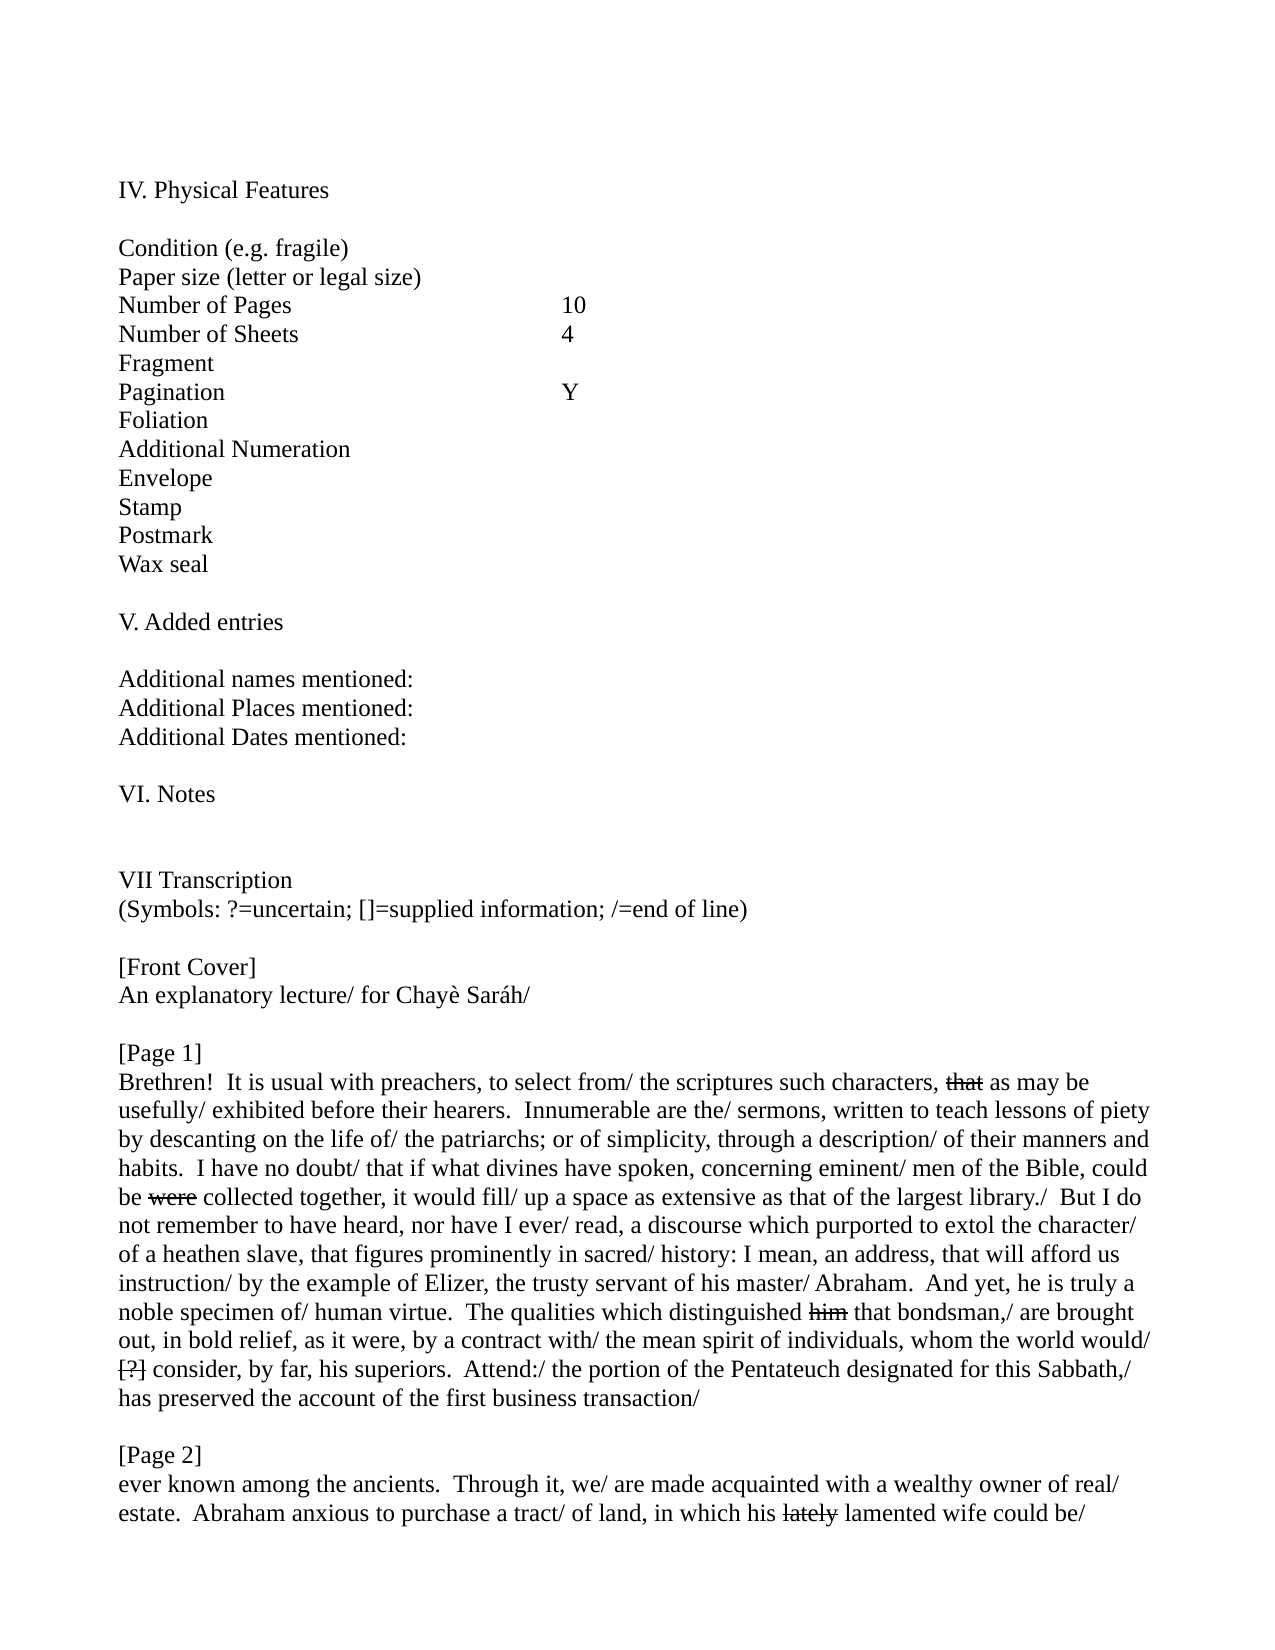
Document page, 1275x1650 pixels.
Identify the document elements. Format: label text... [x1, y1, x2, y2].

text VII Transcription [118, 866, 1157, 894]
text Brethren! It is usual with preachers, to select from/ the scriptures such characters, that as may be usefully/ exhibited before their hearers. Innumerable are the/ sermons, written to teach lessons of piety by descanting on the life of/ the patriarchs; or of simplicity, through a description/ of their manners and habits. I have no doubt/ that if what divines have spoken, concerning eminent/ men of the Bible, could be were collected together, it would fill/ up a space as extensive as that of the largest library./ But I do not remember to have heard, nor have I ever/ read, a discourse which purported to extol the character/ of a heathen slave, that figures prominently in sacred/ history: I mean, an address, that will afford us instruction/ by the example of Elizer, the trusty servant of his master/ Abraham. And yet, he is truly a noble specimen of/ human virtue. The qualities which distinguished him that bondsman,/ are brought out, in bold relief, as it were, by a contract with/ the mean spirit of individuals, whom the world would/ [?] consider, by far, his superiors. Attend:/ the portion of the Pentateuch designated for this Sabbath,/ has preserved the account of the first business transaction/ [118, 1067, 1157, 1412]
text An explanatory lecture/ for Chayè Saráh/ [118, 981, 1157, 1009]
text V. Added entries [118, 607, 1157, 636]
text Additional Numeration [118, 434, 1157, 463]
text Additional names mentioned: [118, 664, 1157, 693]
text Paper size (letter or legal size) [118, 262, 1157, 291]
text Envelope [118, 463, 1157, 492]
text [Page 1] [118, 1038, 1157, 1067]
text VI. Notes [118, 779, 1157, 808]
text IV. Physical Features [118, 176, 1157, 204]
text Number of Pages 10 [118, 291, 1157, 319]
text (Symbols: ?=uncertain; []=supplied information; /=end of line) [118, 894, 1157, 923]
text Additional Places mentioned: [118, 693, 1157, 722]
text Wax seal [118, 549, 1157, 578]
text [Front Cover] [118, 952, 1157, 981]
text Postma rk [118, 521, 1157, 549]
text [Page 2] [118, 1441, 1157, 1469]
text Additional Dates mentioned: [118, 722, 1157, 751]
text Number of Sheets 4 [118, 319, 1157, 348]
text Condition (e.g. fragile) [118, 233, 1157, 262]
text Fragment [118, 348, 1157, 377]
text Pagination Y [118, 377, 1157, 406]
text Foliation [118, 406, 1157, 434]
text ever known among the ancients. Through it, we/ are made acquainted with a wealthy owner of real/ estate. Abraham anxious to purchase a tract/ of land, in which his lately lamented wife could be/ [118, 1469, 1157, 1527]
text Stamp [118, 492, 1157, 521]
